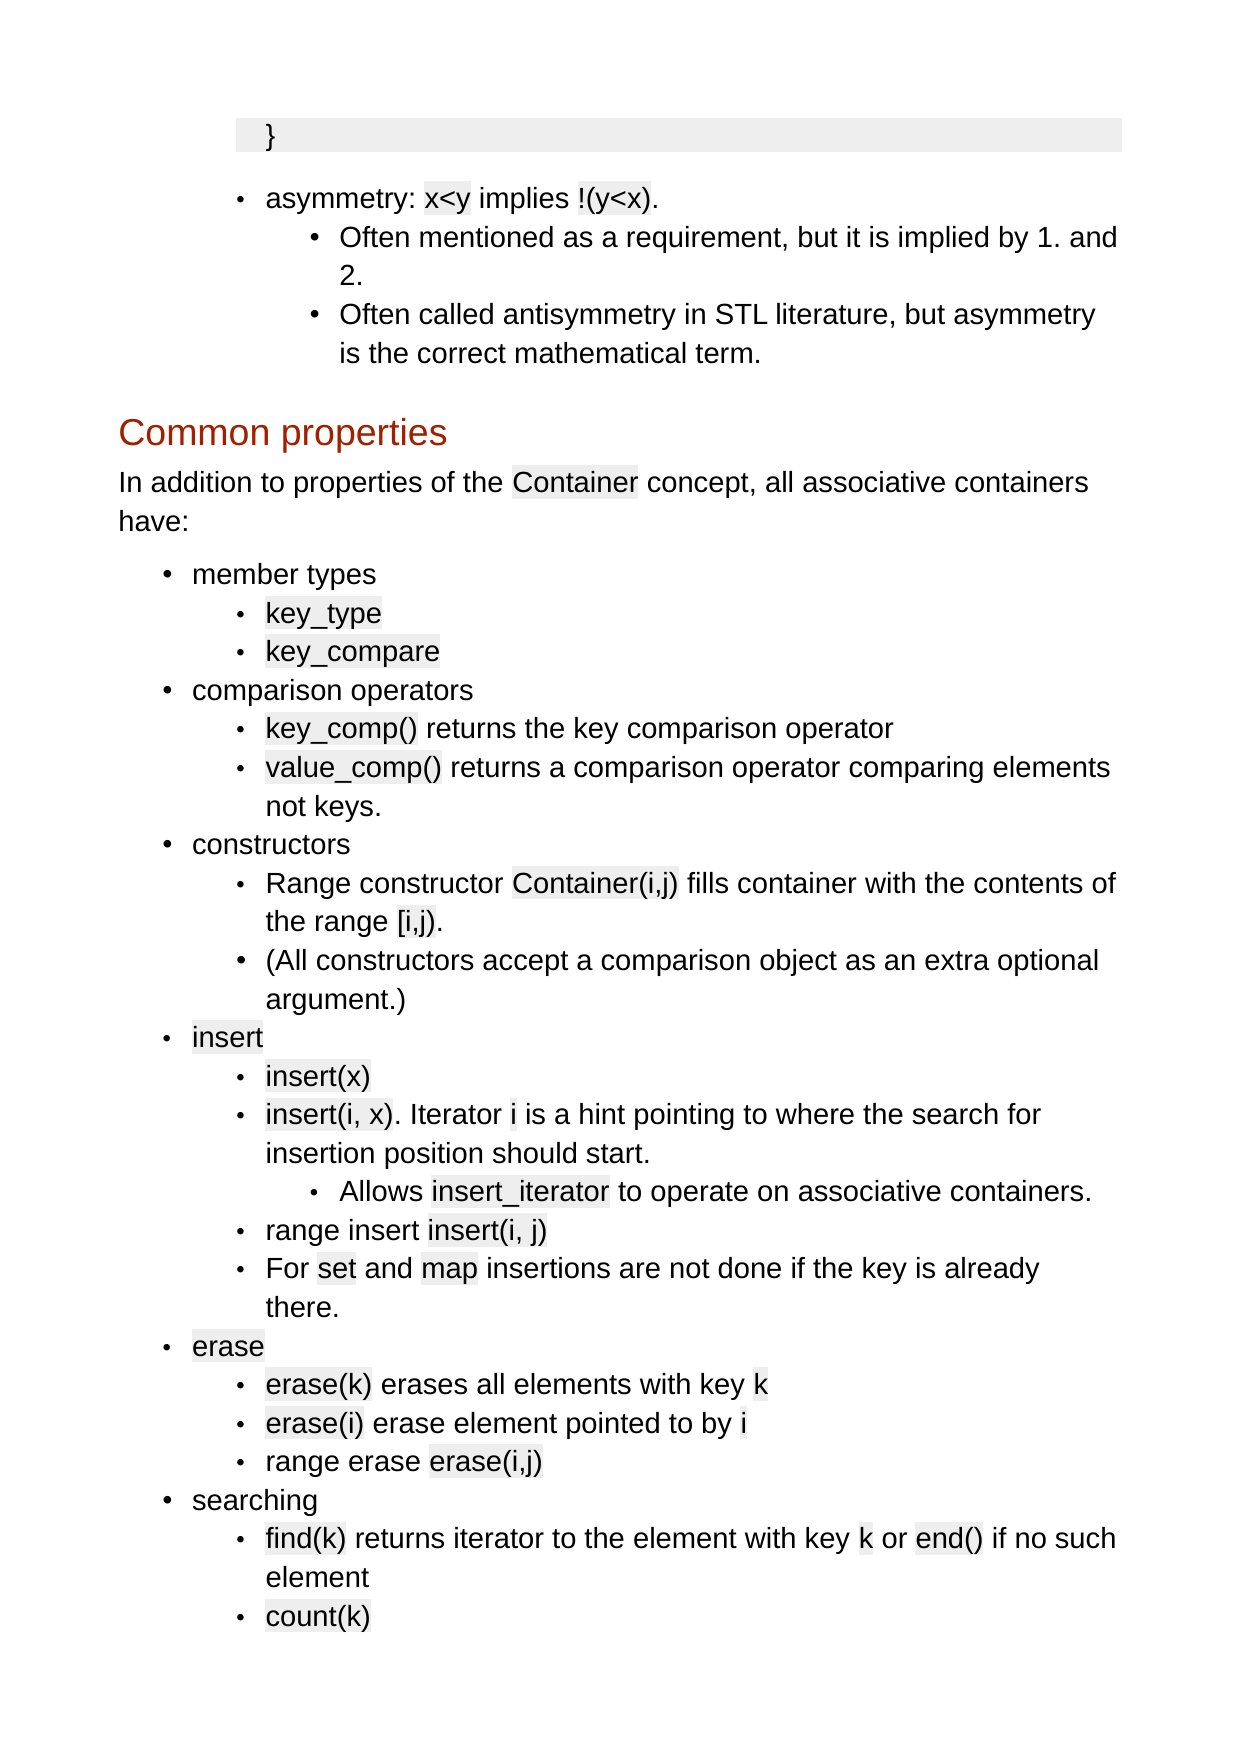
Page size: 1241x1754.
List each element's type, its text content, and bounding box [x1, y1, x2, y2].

list (All constructors accept a comparison object as an extra optional argument.) [236, 943, 1122, 1015]
list For set and map insertions are not done if the key is already there. [236, 1252, 1122, 1324]
list Often mentioned as a requirement, but it is implied by 1. and 2. [309, 220, 1122, 292]
list range insert insert(i, j) [236, 1213, 1122, 1247]
list Range constructor Container(i,j) fills container with the contents of the range [i,j). [236, 866, 1122, 938]
list erase(k) erases all elements with key k [236, 1367, 1122, 1401]
list count(k) [236, 1599, 1122, 1632]
list range erase erase(i,j) [236, 1444, 1122, 1478]
list key_type [236, 596, 1122, 629]
list value_comp() returns a comparison operator comparing elements not keys. [236, 750, 1122, 822]
list constructors [162, 827, 1122, 861]
list Often called antisymmetry in STL literature, but asymmetry is the correct mathematical term. [309, 297, 1122, 369]
list find(k) returns iterator to the element with key k or end() if no such element [236, 1522, 1122, 1594]
list key_comp() returns the key comparison operator [236, 712, 1122, 745]
list member types [162, 557, 1122, 591]
list asymmetry: x<y implies !(y<x). [236, 181, 1122, 215]
list insert(x) [236, 1059, 1122, 1092]
list insert [162, 1020, 1122, 1054]
subtitle Common properties [118, 410, 1122, 453]
list erase(i) erase element pointed to by i [236, 1406, 1122, 1439]
list } [236, 118, 1122, 152]
list comparison operators [162, 673, 1122, 707]
list erase [162, 1329, 1122, 1362]
list key_compare [236, 634, 1122, 668]
list searching [162, 1483, 1122, 1517]
list Allows insert_iterator to operate on associative containers. [309, 1174, 1122, 1208]
text In addition to properties of the Container concept, all associative containers have: [118, 465, 1122, 537]
list insert(i, x). Iterator i is a hint pointing to where the search for insertion position should start. [236, 1097, 1122, 1169]
